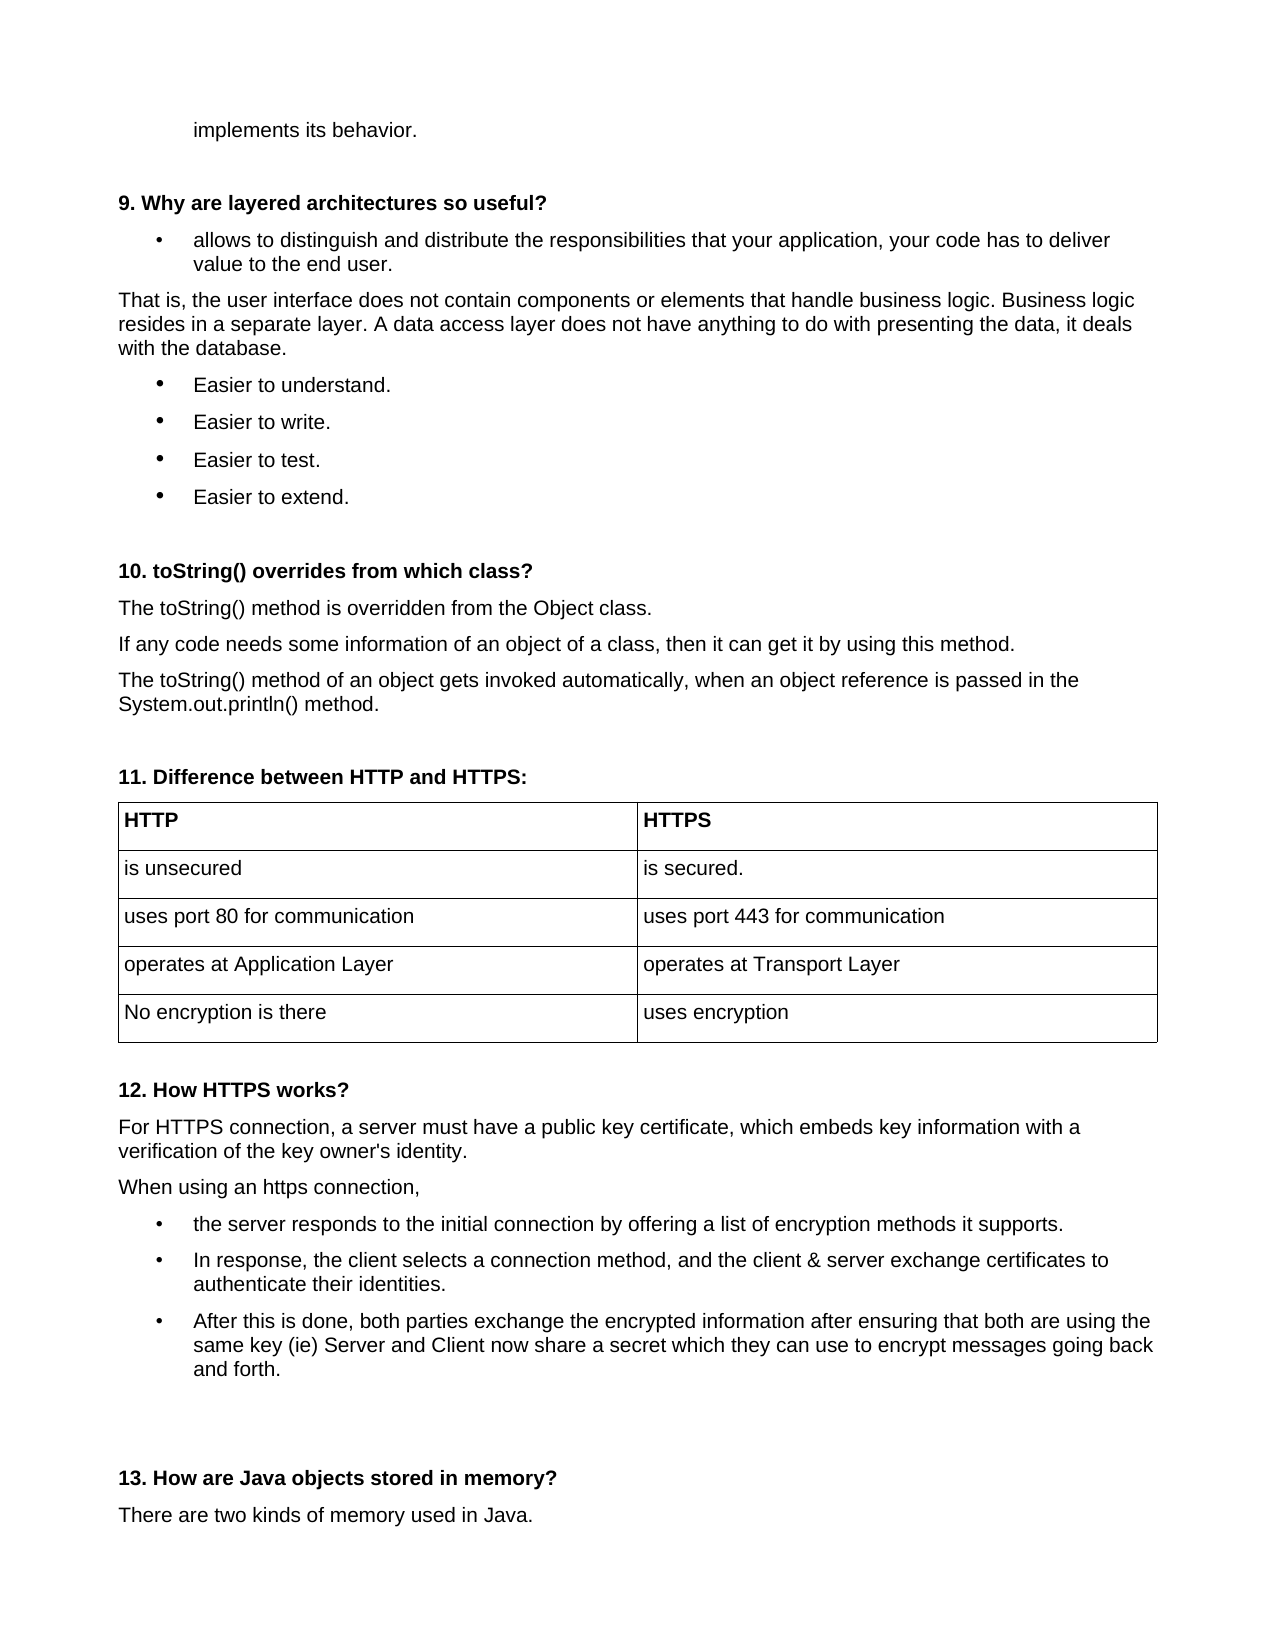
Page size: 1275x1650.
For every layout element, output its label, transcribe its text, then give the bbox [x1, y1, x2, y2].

text 13. How are Java objects stored in memory? [118, 1466, 1157, 1490]
list After this is done, both parties exchange the encrypted information after ensuring that both are using the same key (ie) Server and Client now share a secret which they can use to encrypt messages going back and forth. [156, 1309, 1157, 1381]
table_cell operates at Transport Layer [638, 947, 1157, 994]
list implements its behavior. [156, 118, 1157, 142]
list Easier to extend. [156, 485, 1157, 510]
text If any code needs some information of an object of a class, then it can get it by using this method. [118, 632, 1157, 656]
list allows to distinguish and distribute the responsibilities that your application, your code has to deliver value to the end user. [156, 227, 1157, 276]
table_cell uses encryption [638, 995, 1157, 1042]
text 11. Difference between HTTP and HTTPS: [118, 765, 1157, 789]
text When using an https connection, [118, 1175, 1157, 1199]
table_cell operates at Application Layer [119, 947, 637, 994]
table_cell uses port 443 for communication [638, 899, 1157, 946]
list Easier to write. [156, 410, 1157, 435]
list the server responds to the initial connection by offering a list of encryption methods it supports. [156, 1212, 1157, 1236]
list Easier to test. [156, 447, 1157, 472]
text 12. How HTTPS works? [118, 1078, 1157, 1102]
list In response, the client selects a connection method, and the client & server exchange certificates to authenticate their identities. [156, 1248, 1157, 1296]
table_cell No encryption is there [119, 995, 637, 1042]
text The toString() method of an object gets invoked automatically, when an object reference is passed in the System.out.println() method. [118, 668, 1157, 716]
text 9. Why are layered architectures so useful? [118, 191, 1157, 215]
text That is, the user interface does not contain components or elements that handle business logic. Business logic resides in a separate layer. A data access layer does not have anything to do with presenting the data, it deals with the database. [118, 288, 1157, 360]
table_header HTTP [119, 803, 637, 849]
text There are two kinds of memory used in Java. [118, 1502, 1157, 1526]
list Easier to understand. [156, 372, 1157, 397]
table_cell is unsecured [119, 851, 637, 898]
text For HTTPS connection, a server must have a public key certificate, which embeds key information with a verification of the key owner's identity. [118, 1115, 1157, 1163]
table_header HTTPS [638, 803, 1157, 849]
table_cell is secured. [638, 851, 1157, 898]
text The toString() method is overridden from the Object class. [118, 595, 1157, 619]
table_cell uses port 80 for communication [119, 899, 637, 946]
text 10. toString() overrides from which class? [118, 559, 1157, 583]
